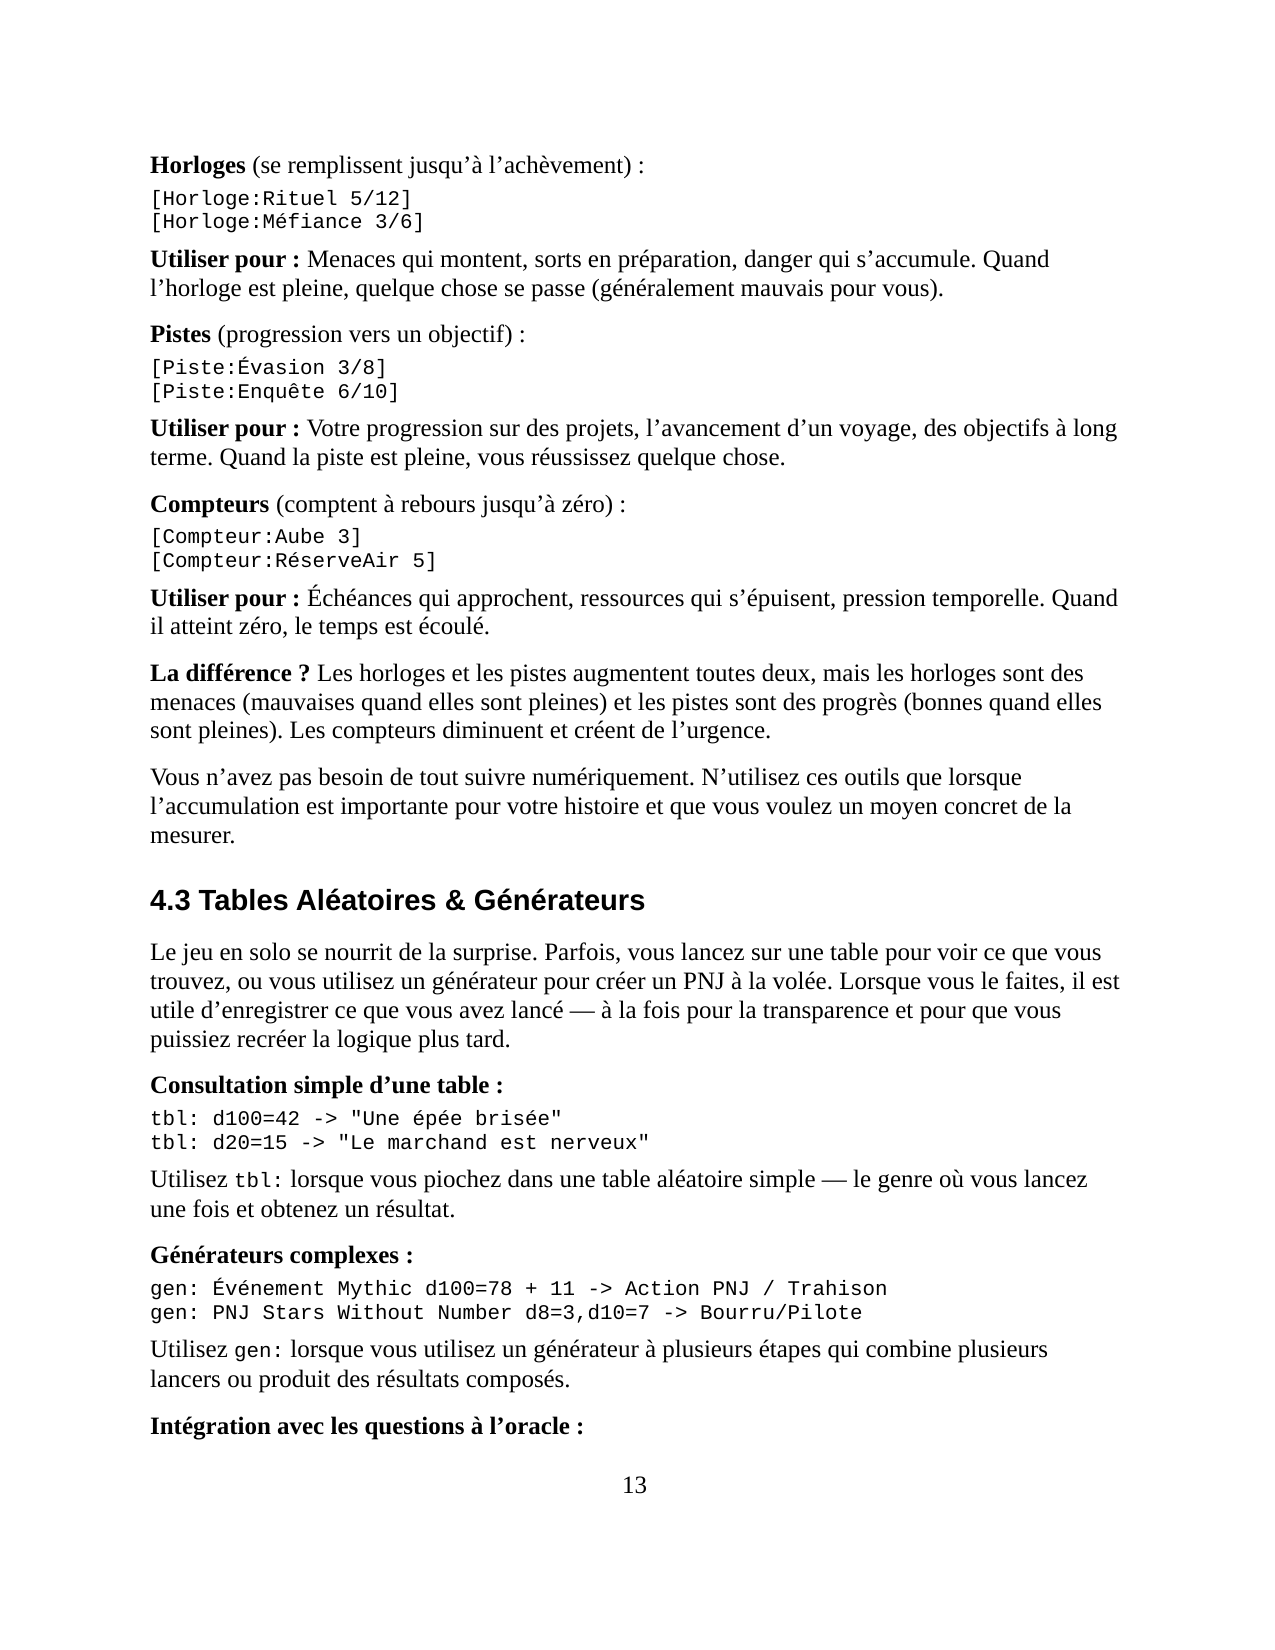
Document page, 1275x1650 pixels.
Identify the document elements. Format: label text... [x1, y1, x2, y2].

text Horloges (se remplissent jusqu’à l’achèvement) : [150, 150, 1125, 179]
text Vous n’avez pas besoin de tout suivre numériquement. N’utilisez ces outils que lorsque l’accumulation est importante pour votre histoire et que vous voulez un moyen concret de la mesurer. [150, 762, 1125, 848]
text [Horloge:Rituel 5/12] [150, 188, 1125, 211]
text Pistes (progression vers un objectif) : [150, 319, 1125, 348]
text gen: PNJ Stars Without Number d8=3,d10=7 -> Bourru/Pilote [150, 1302, 1125, 1326]
text Le jeu en solo se nourrit de la surprise. Parfois, vous lancez sur une table pour voir ce que vous trouvez, ou vous utilisez un générateur pour créer un PNJ à la volée. Lorsque vous le faites, il est utile d’enregistrer ce que vous avez lancé — à la fois pour la transparence et pour que vous puissiez recréer la logique plus tard. [150, 937, 1125, 1052]
text [Piste:Évasion 3/8] [150, 357, 1125, 381]
text gen: Événement Mythic d100=78 + 11 -> Action PNJ / Trahison [150, 1278, 1125, 1302]
text Utiliser pour : Échéances qui approchent, ressources qui s’épuisent, pression temporelle. Quand il atteint zéro, le temps est écoulé. [150, 583, 1125, 640]
text Utiliser pour : Votre progression sur des projets, l’avancement d’un voyage, des objectifs à long terme. Quand la piste est pleine, vous réussissez quelque chose. [150, 413, 1125, 471]
text Utilisez tbl: lorsque vous piochez dans une table aléatoire simple — le genre où vous lancez une fois et obtenez un résultat. [150, 1164, 1125, 1223]
text Utiliser pour : Menaces qui montent, sorts en préparation, danger qui s’accumule. Quand l’horloge est pleine, quelque chose se passe (généralement mauvais pour vous). [150, 244, 1125, 301]
text Générateurs complexes : [150, 1241, 1125, 1269]
text Intégration avec les questions à l’oracle : [150, 1411, 1125, 1439]
text [Compteur:RéserveAir 5] [150, 550, 1125, 574]
text [Piste:Enquête 6/10] [150, 381, 1125, 404]
text [Compteur:Aube 3] [150, 526, 1125, 550]
text Utilisez gen: lorsque vous utilisez un générateur à plusieurs étapes qui combine plusieurs lancers ou produit des résultats composés. [150, 1334, 1125, 1393]
text tbl: d100=42 -> "Une épée brisée" [150, 1108, 1125, 1132]
text tbl: d20=15 -> "Le marchand est nerveux" [150, 1132, 1125, 1155]
text Consultation simple d’une table : [150, 1070, 1125, 1099]
text [Horloge:Méfiance 3/6] [150, 211, 1125, 235]
subtitle 4.3 Tables Aléatoires & Générateurs [150, 882, 1125, 916]
text La différence ? Les horloges et les pistes augmentent toutes deux, mais les horloges sont des menaces (mauvaises quand elles sont pleines) et les pistes sont des progrès (bonnes quand elles sont pleines). Les compteurs diminuent et créent de l’urgence. [150, 658, 1125, 744]
text Compteurs (comptent à rebours jusqu’à zéro) : [150, 489, 1125, 517]
